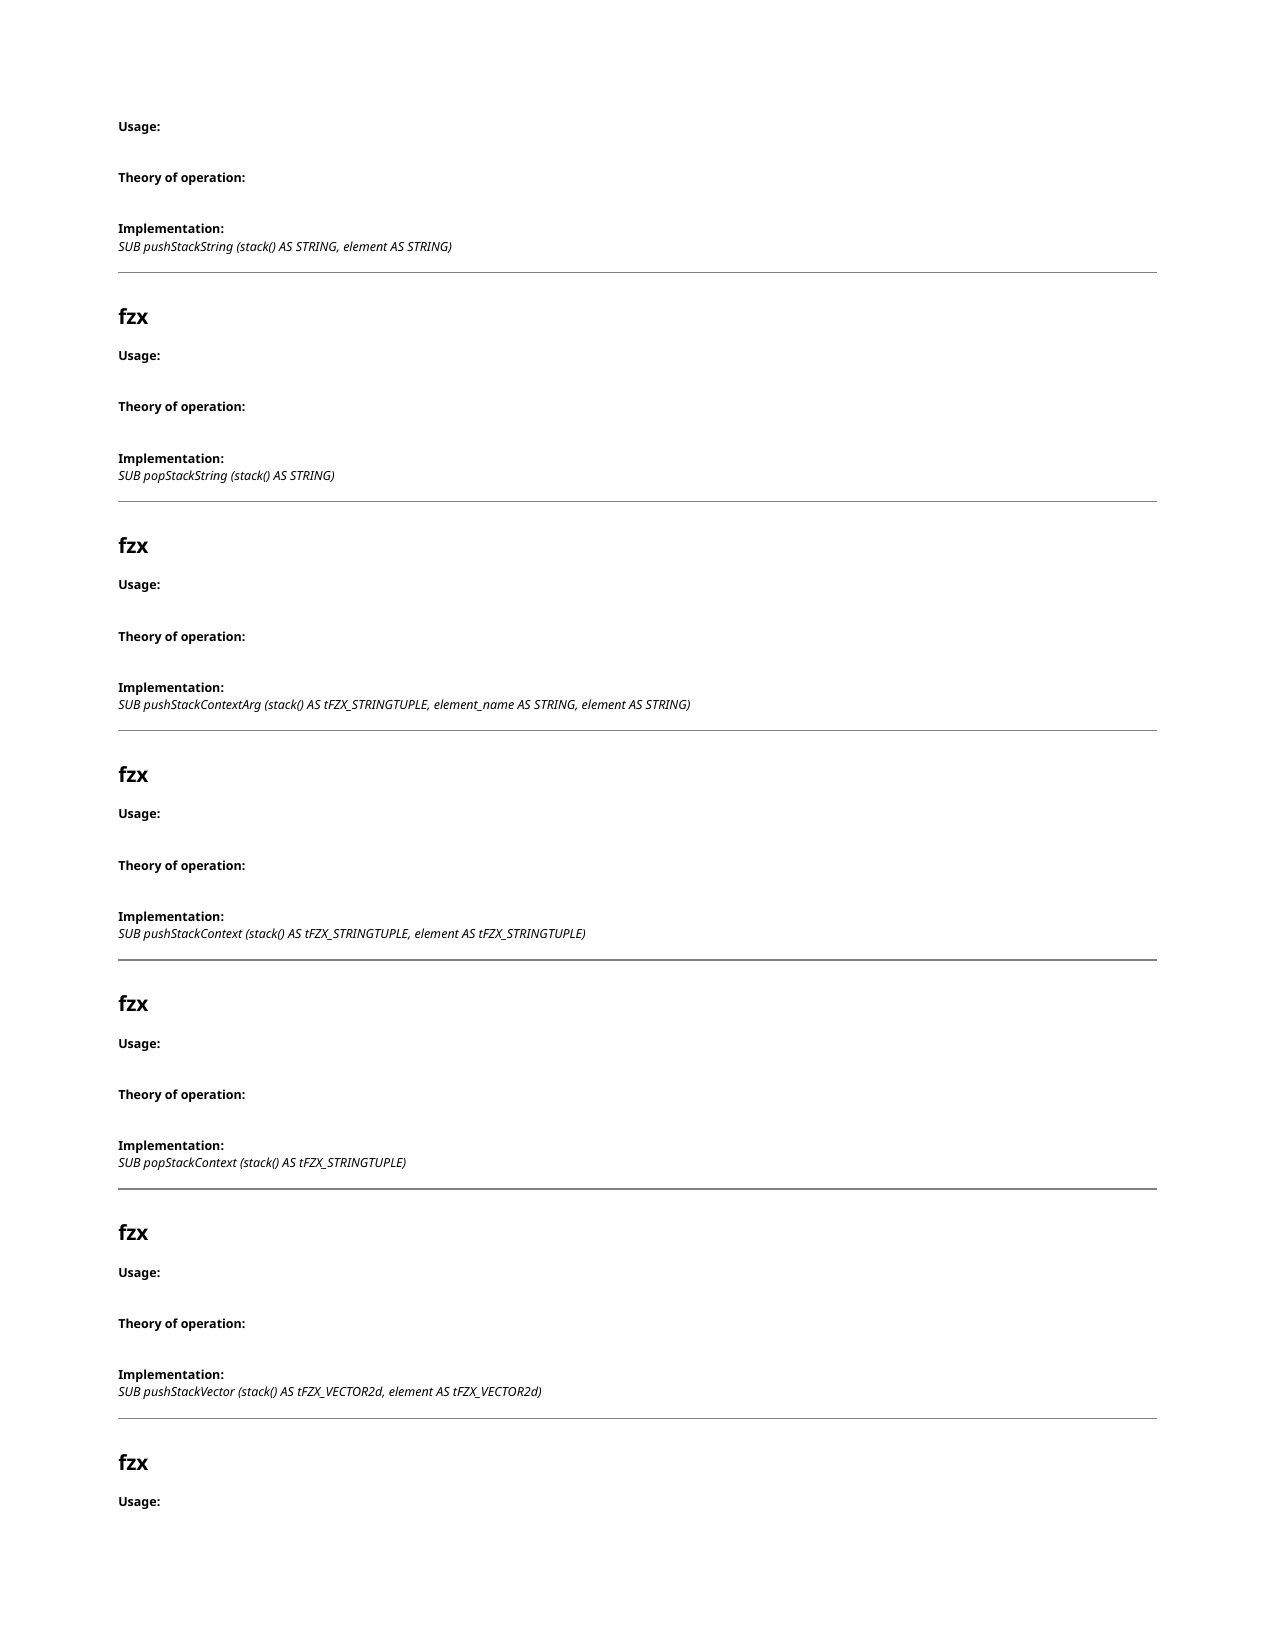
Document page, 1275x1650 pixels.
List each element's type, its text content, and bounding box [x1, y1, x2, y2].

text fzx [118, 1218, 1157, 1247]
text SUB pushStackContext (stack() AS tFZX_STRINGTUPLE, element AS tFZX_STRINGTUPLE) [118, 925, 1157, 942]
text Theory of operation: [118, 398, 1157, 416]
text Usage: [118, 347, 1157, 364]
text Implementation: [118, 908, 1157, 925]
text Implementation: [118, 450, 1157, 467]
text SUB popStackContext (stack() AS tFZX_STRINGTUPLE) [118, 1154, 1157, 1171]
text Theory of operation: [118, 857, 1157, 874]
text fzx [118, 531, 1157, 559]
text SUB pushStackString (stack() AS STRING, element AS STRING) [118, 238, 1157, 255]
text SUB pushStackContextArg (stack() AS tFZX_STRINGTUPLE, element_name AS STRING, element AS STRING) [118, 696, 1157, 713]
text Implementation: [118, 221, 1157, 238]
text Usage: [118, 576, 1157, 593]
text fzx [118, 989, 1157, 1018]
text Theory of operation: [118, 1315, 1157, 1332]
text Usage: [118, 1035, 1157, 1052]
text SUB pushStackVector (stack() AS tFZX_VECTOR2d, element AS tFZX_VECTOR2d) [118, 1383, 1157, 1401]
text fzx [118, 760, 1157, 788]
text Usage: [118, 806, 1157, 823]
text Theory of operation: [118, 628, 1157, 645]
text fzx [118, 1448, 1157, 1476]
text Implementation: [118, 1366, 1157, 1383]
text fzx [118, 302, 1157, 330]
text Usage: [118, 1264, 1157, 1281]
text Theory of operation: [118, 1086, 1157, 1103]
text Usage: [118, 1493, 1157, 1510]
text Theory of operation: [118, 169, 1157, 186]
text Usage: [118, 118, 1157, 135]
text SUB popStackString (stack() AS STRING) [118, 467, 1157, 484]
text Implementation: [118, 679, 1157, 696]
text Implementation: [118, 1137, 1157, 1154]
